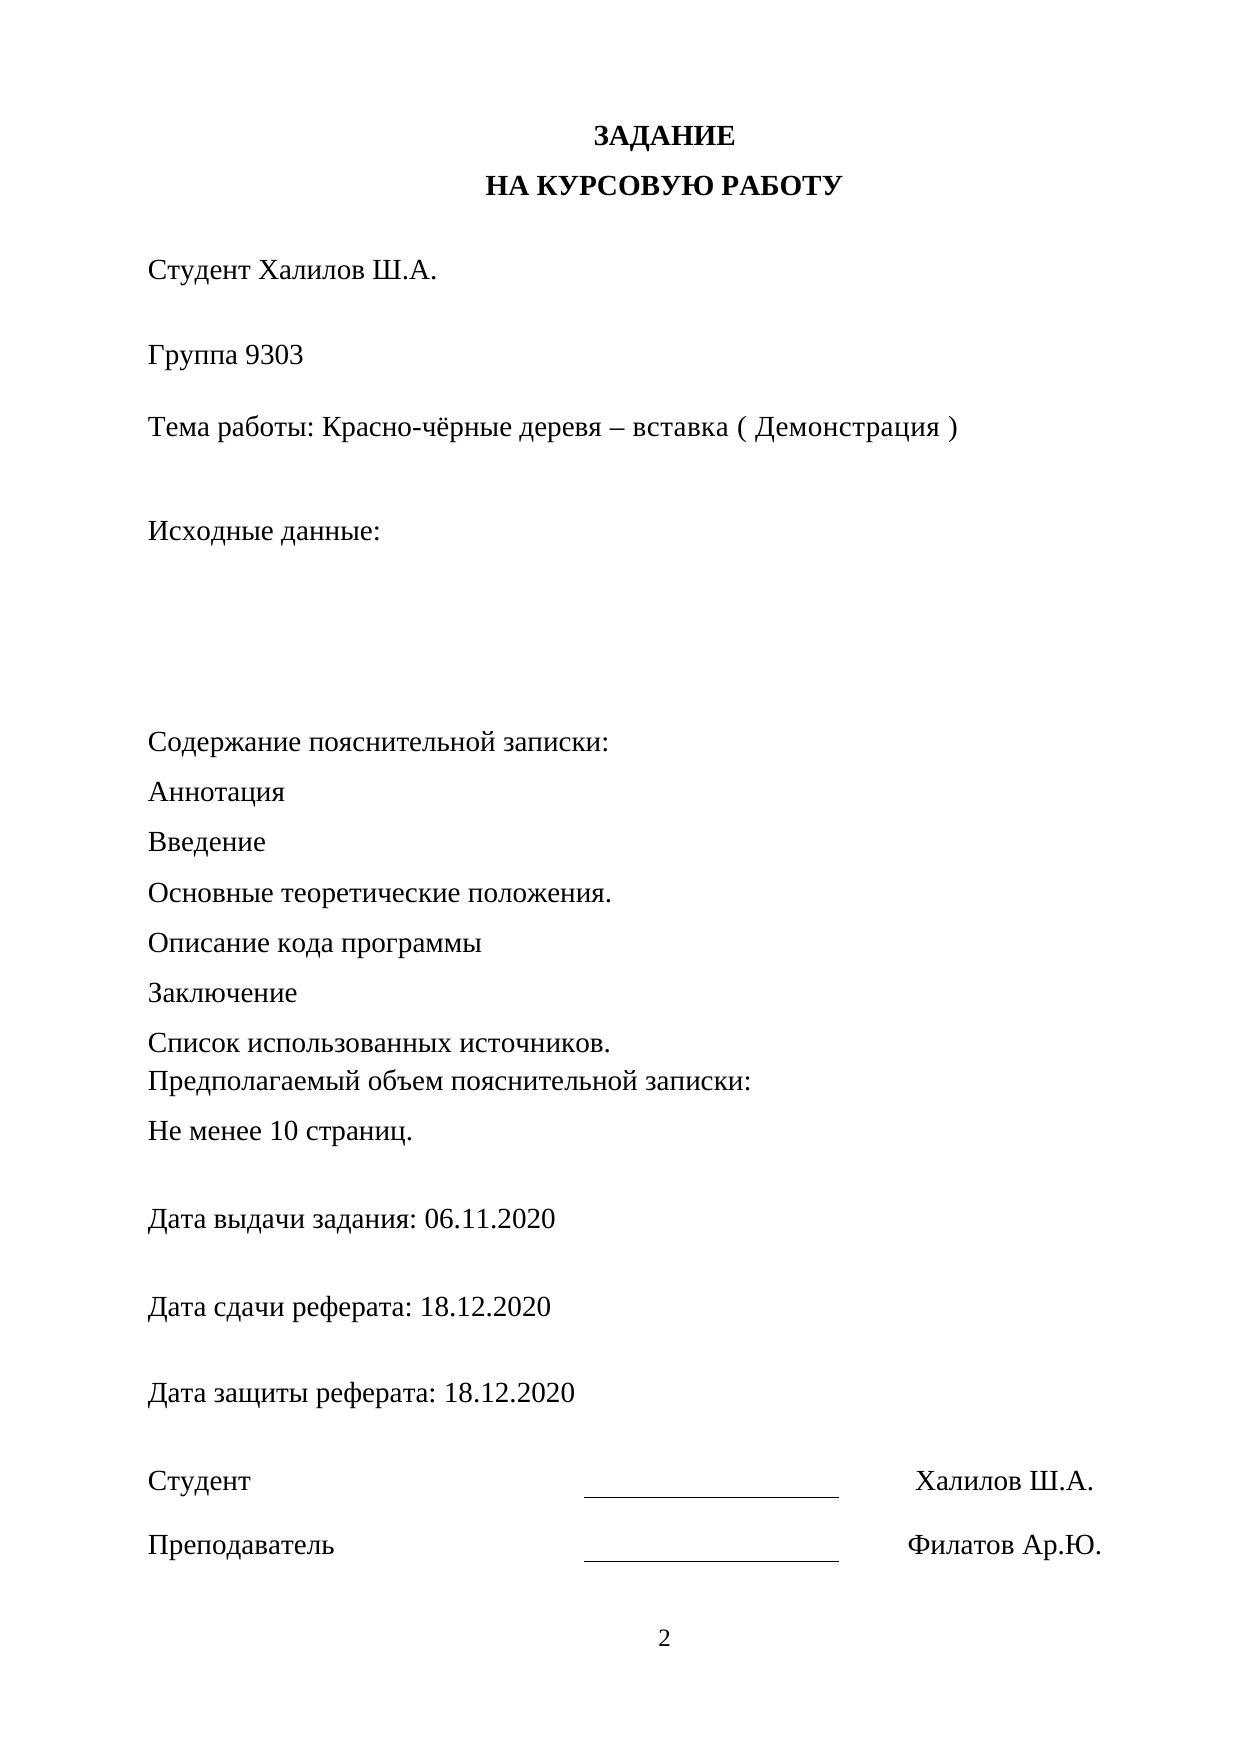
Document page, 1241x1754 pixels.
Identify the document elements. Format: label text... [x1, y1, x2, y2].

table_cell [584, 1433, 839, 1497]
table_cell Исходные данные: [136, 513, 1170, 724]
text на курсовую работу [148, 168, 1181, 202]
table_cell Тема работы: Красно-чёрные деревя – вставка ( Демонстрация ) [136, 409, 1170, 513]
table_cell Дата выдачи задания: 06.11.2020 [136, 1202, 1170, 1289]
table_header Студент Халилов Ш.А. [136, 252, 1170, 337]
text ЗАДАНИЕ [148, 118, 1181, 152]
table_cell Предполагаемый объем пояснительной записки: Не менее 10 страниц. [136, 1063, 1170, 1202]
table_cell Группа 9303 [136, 338, 1170, 409]
table_cell Халилов Ш.А. [839, 1433, 1170, 1497]
table_cell Дата защиты реферата: 18.12.2020 [136, 1376, 1170, 1433]
table_cell Дата сдачи реферата: 18.12.2020 [136, 1289, 1170, 1376]
table_cell Содержание пояснительной записки: Аннотация Введение Основные теоретические положения. Описание кода программы Заключение Список использованных источников. [136, 724, 1170, 1063]
table_cell [584, 1498, 839, 1561]
table_cell Филатов Ар.Ю. [839, 1497, 1170, 1561]
table_cell Студент [136, 1433, 583, 1497]
table_cell Преподаватель [136, 1497, 583, 1561]
